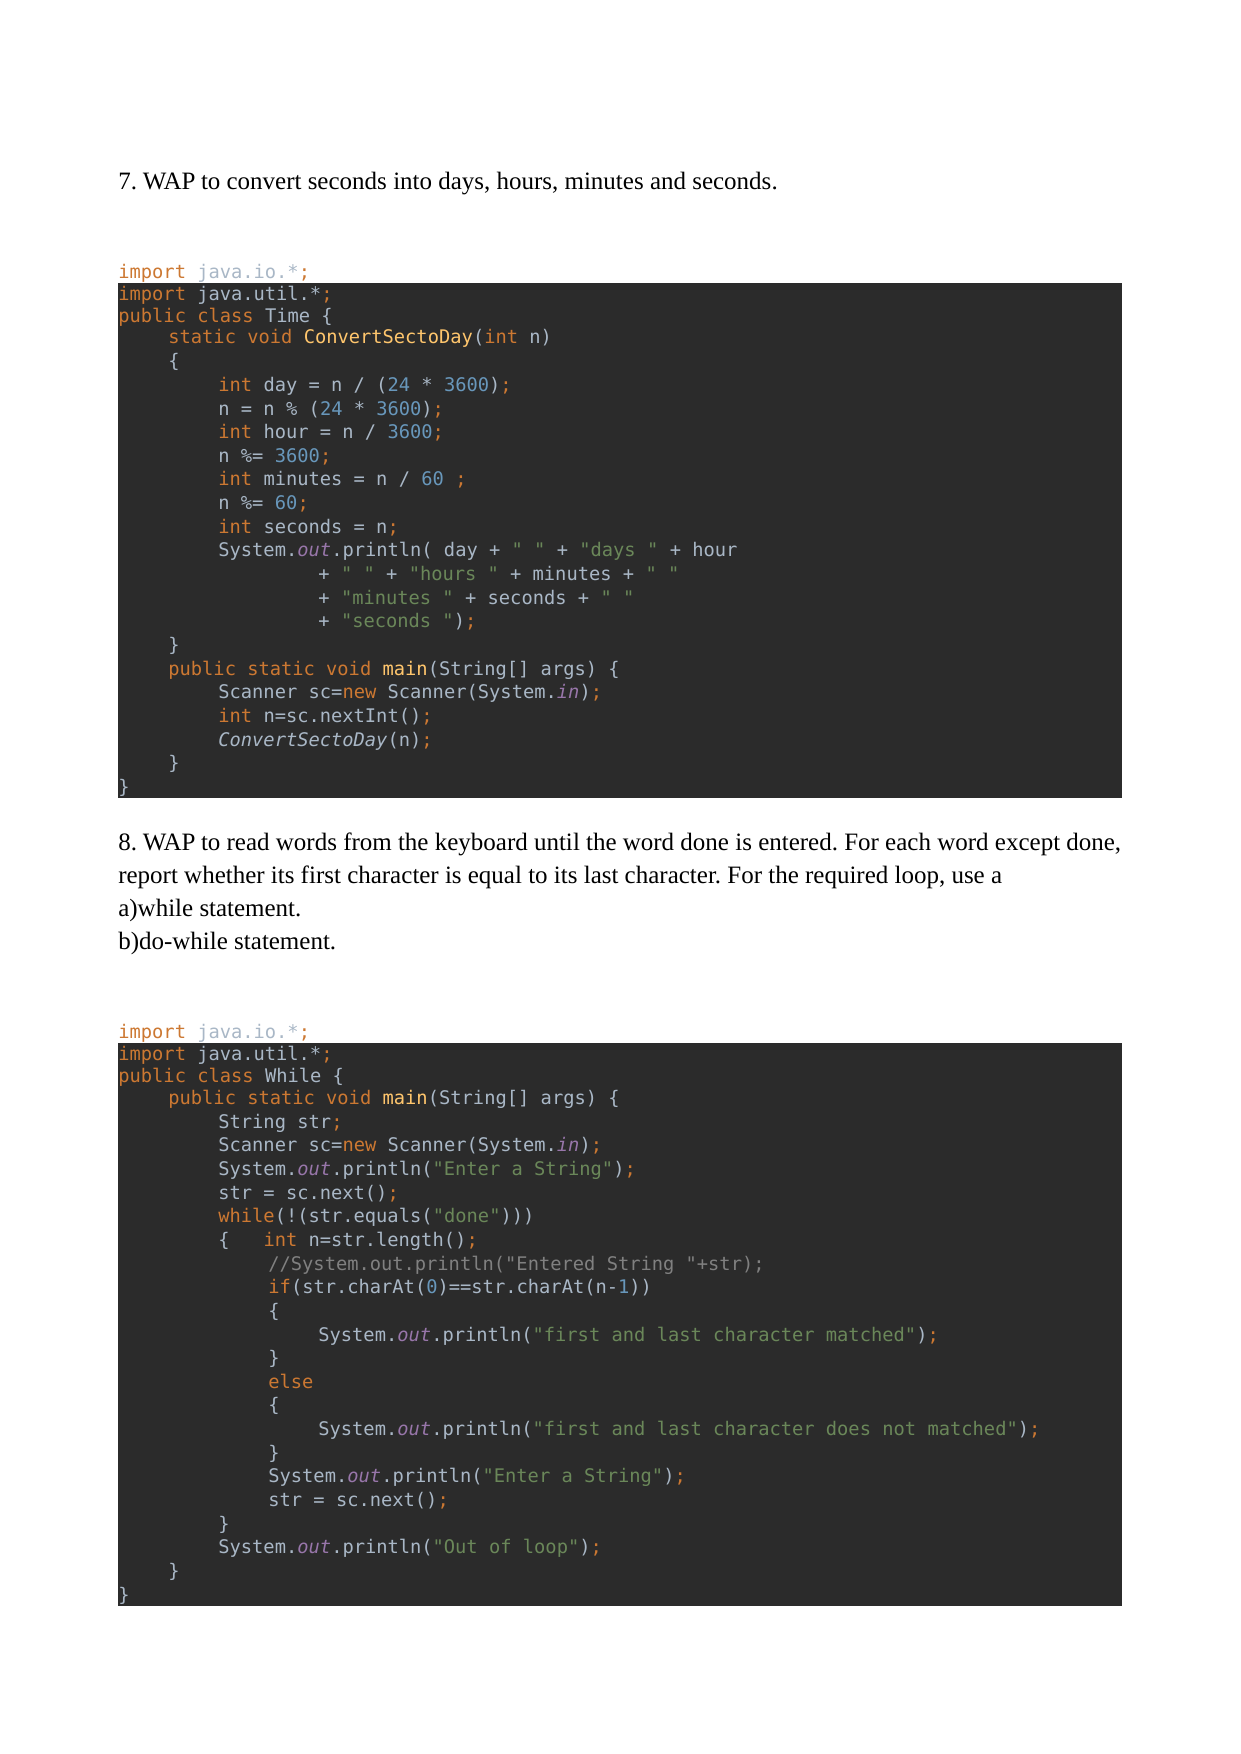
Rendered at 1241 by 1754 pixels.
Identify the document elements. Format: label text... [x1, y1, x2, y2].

text } [118, 1560, 1122, 1584]
text ConvertSectoDay(n); [118, 728, 1122, 752]
text System.out.println("first and last character matched"); [118, 1323, 1122, 1347]
text int hour = n / 3600; [118, 421, 1122, 445]
text } [118, 1442, 1122, 1465]
text { [118, 1300, 1122, 1323]
text import java.util.*; [118, 1043, 1122, 1065]
text + "minutes " + seconds + " " [118, 587, 1122, 610]
text int n=sc.nextInt(); [118, 705, 1122, 728]
text Scanner sc=new Scanner(System.in); [118, 681, 1122, 705]
text import java.util.*; [118, 283, 1122, 305]
text import java.io.*; [118, 1021, 1122, 1043]
text n %= 3600; [118, 445, 1122, 468]
text } [118, 1347, 1122, 1371]
text n = n % (24 * 3600); [118, 397, 1122, 421]
text public static void main(String[] args) { [118, 1087, 1122, 1111]
text } [118, 752, 1122, 776]
text if(str.charAt(0)==str.charAt(n-1)) [118, 1276, 1122, 1300]
text static void ConvertSectoDay(int n) [118, 327, 1122, 350]
text else [118, 1371, 1122, 1394]
text } [118, 1584, 1122, 1606]
text } [118, 1513, 1122, 1536]
text System.out.println("Out of loop"); [118, 1536, 1122, 1560]
text 7. WAP to convert seconds into days, hours, minutes and seconds. [118, 166, 1122, 194]
text System.out.println("Enter a String"); [118, 1158, 1122, 1182]
text str = sc.next(); [118, 1489, 1122, 1513]
text + " " + "hours " + minutes + " " [118, 563, 1122, 587]
text str = sc.next(); [118, 1182, 1122, 1205]
text { [118, 350, 1122, 374]
text 8. WAP to read words from the keyboard until the word done is entered. For each word except done, report whether its first character is equal to its last character. For the required loop, use a a)while statement. b)do-while statement. [118, 827, 1122, 955]
text System.out.println("first and last character does not matched"); [118, 1418, 1122, 1442]
text public class Time { [118, 305, 1122, 327]
text { [118, 1394, 1122, 1418]
text System.out.println( day + " " + "days " + hour [118, 539, 1122, 563]
text public static void main(String[] args) { [118, 658, 1122, 681]
text } [118, 776, 1122, 798]
text + "seconds "); [118, 610, 1122, 634]
text } [118, 634, 1122, 658]
text import java.io.*; [118, 261, 1122, 283]
text public class While { [118, 1065, 1122, 1087]
text n %= 60; [118, 492, 1122, 516]
text //System.out.println("Entered String "+str); [118, 1253, 1122, 1276]
text { int n=str.length(); [118, 1229, 1122, 1253]
text int minutes = n / 60 ; [118, 468, 1122, 492]
text int seconds = n; [118, 516, 1122, 539]
text String str; [118, 1111, 1122, 1134]
text Scanner sc=new Scanner(System.in); [118, 1134, 1122, 1158]
text while(!(str.equals("done"))) [118, 1205, 1122, 1229]
text int day = n / (24 * 3600); [118, 374, 1122, 397]
text System.out.println("Enter a String"); [118, 1465, 1122, 1489]
